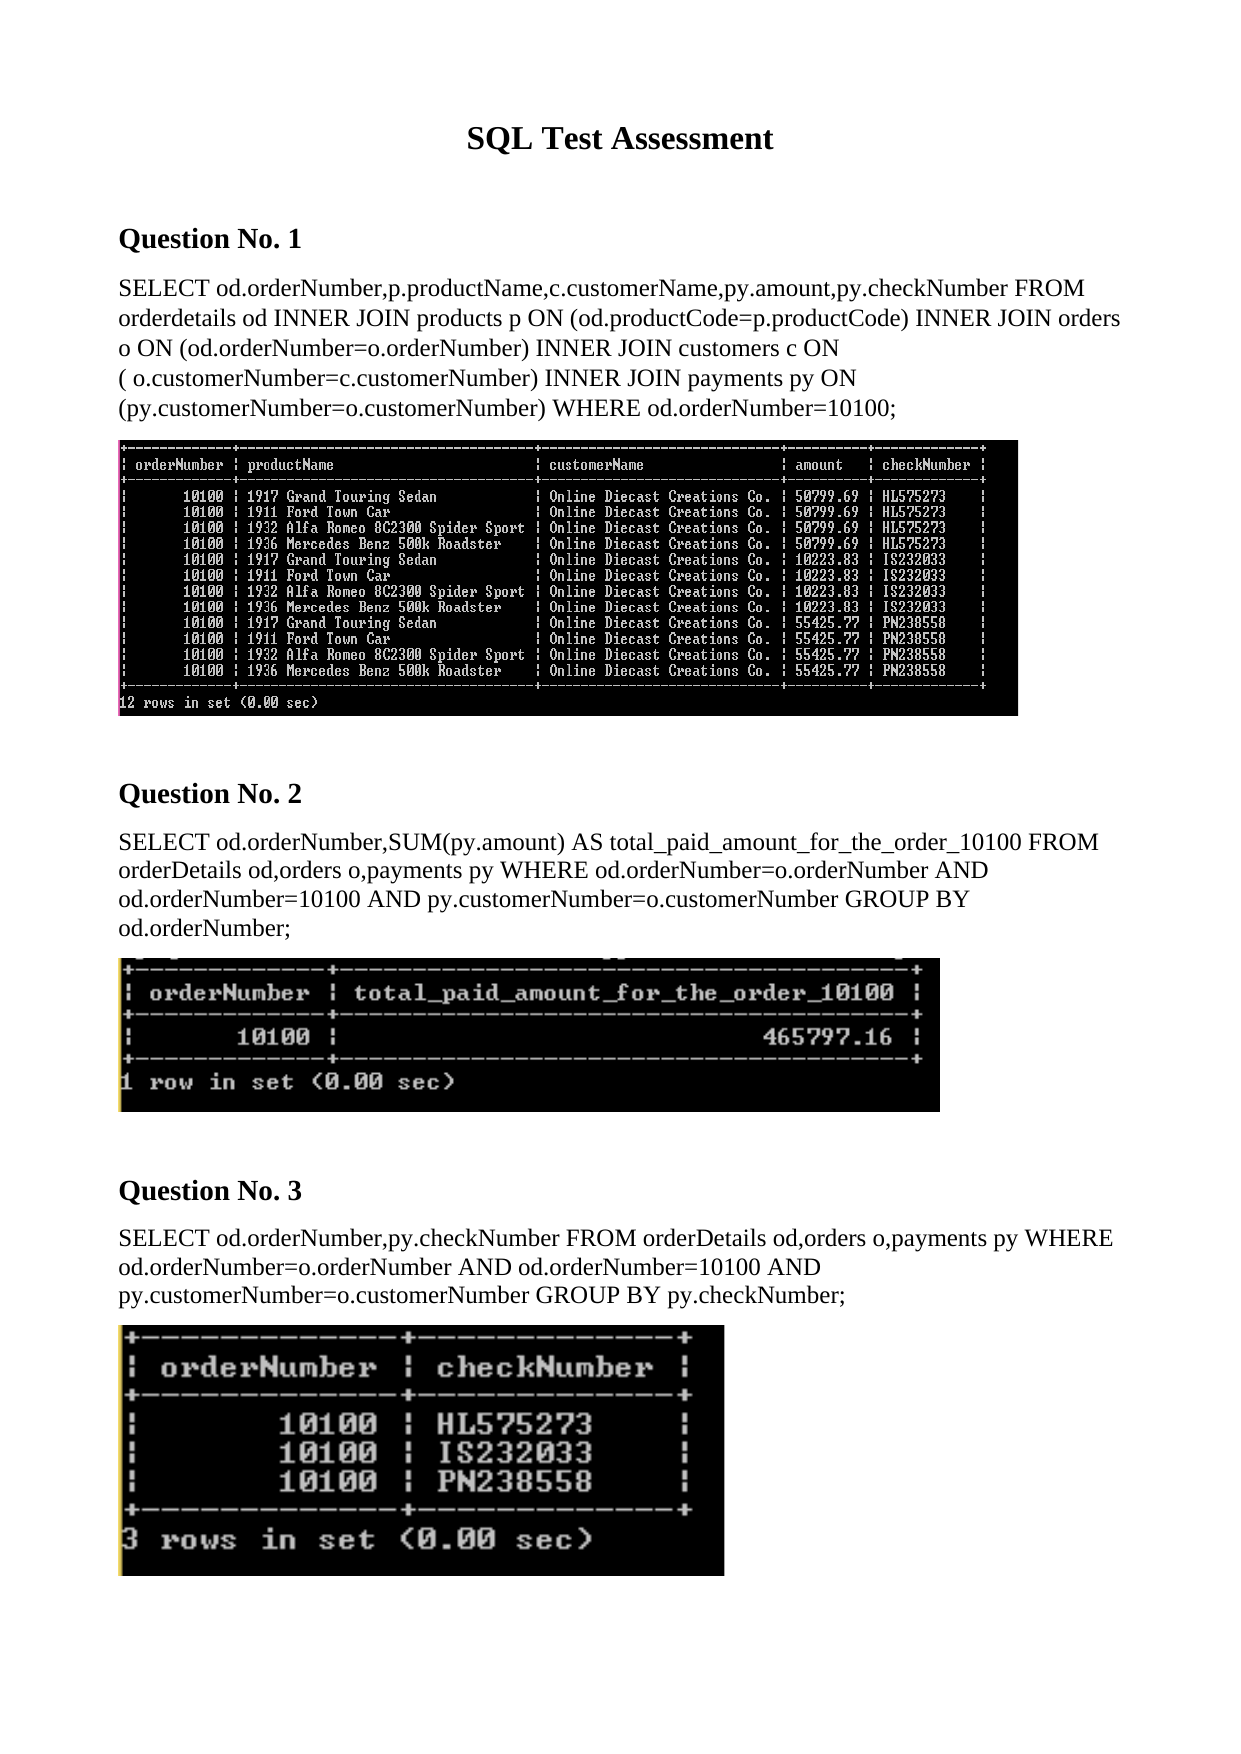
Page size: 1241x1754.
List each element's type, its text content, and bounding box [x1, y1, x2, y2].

text Question No. 1 [118, 221, 1122, 254]
text SELECT od.orderNumber,p.productName,c.customerName,py.amount,py.checkNumber FROM orderdetails od INNER JOIN products p ON (od.productCode=p.productCode) INNER JOIN orders o ON (od.orderNumber=o.orderNumber) INNER JOIN customers c ON ( o.customerNumber=c.customerNumber) INNER JOIN payments py ON (py.customerNumber=o.customerNumber) WHERE od.orderNumber=10100; [118, 273, 1122, 422]
text SQL Test Assessment [118, 118, 1122, 156]
text Question No. 2 [118, 776, 1122, 810]
text SELECT od.orderNumber,py.checkNumber FROM orderDetails od,orders o,payments py WHERE od.orderNumber=o.orderNumber AND od.orderNumber=10100 AND py.customerNumber=o.customerNumber GROUP BY py.checkNumber; [118, 1223, 1122, 1309]
text SELECT od.orderNumber,SUM(py.amount) AS total_paid_amount_for_the_order_10100 FROM orderDetails od,orders o,payments py WHERE od.orderNumber=o.orderNumber AND od.orderNumber=10100 AND py.customerNumber=o.customerNumber GROUP BY od.orderNumber; [118, 827, 1122, 942]
text Question No. 3 [118, 1173, 1122, 1206]
